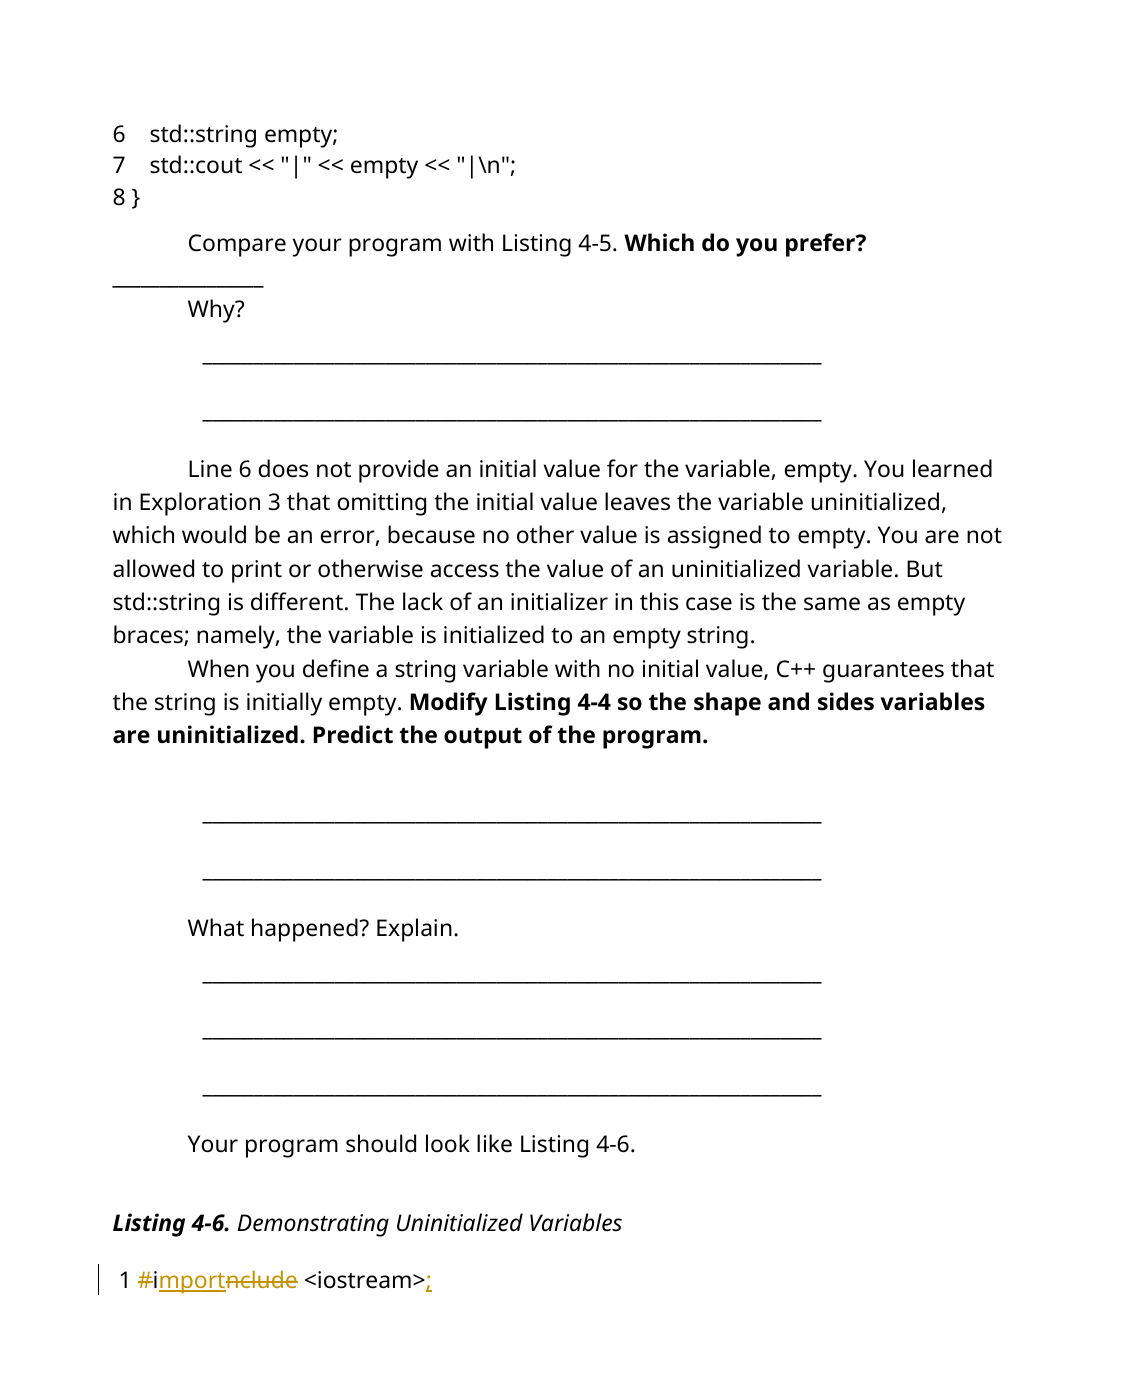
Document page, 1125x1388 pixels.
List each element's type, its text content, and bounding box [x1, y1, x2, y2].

list _____________________________________________________________ [202, 796, 1012, 827]
text 8 } [112, 181, 1012, 212]
text Listing 4-6. Demonstrating Uninitialized Variables [112, 1207, 1012, 1238]
text Why? [112, 291, 1012, 324]
text Line 6 does not provide an initial value for the variable, empty. You learned in Exploration 3 that omitting the initial value leaves the variable uninitialized, which would be an error, because no other value is assigned to empty. You are not allowed to print or otherwise access the value of an uninitialized variable. But std::string is different. The lack of an initializer in this case is the same as empty braces; namely, the variable is initialized to an empty string. [112, 450, 1012, 650]
text What happened? Explain. [112, 910, 1012, 943]
list _____________________________________________________________ [202, 394, 1012, 425]
list _____________________________________________________________ [202, 853, 1012, 884]
text 6 std::string empty; [112, 118, 1012, 149]
text Your program should look like Listing 4-6. [112, 1126, 1012, 1159]
text Compare your program with Listing 4-5. Which do you prefer? ________________ [112, 224, 1012, 291]
list _____________________________________________________________ [202, 956, 1012, 987]
text When you define a string variable with no initial value, C++ guarantees that the string is initially empty. Modify Listing 4-4 so the shape and sides variables are uninitialized. Predict the output of the program. [112, 650, 1012, 750]
list _____________________________________________________________ [202, 337, 1012, 368]
text 7 std::cout << "|" << empty << "|\n"; [112, 149, 1012, 181]
text 1 import <iostream>; [112, 1264, 1012, 1295]
list _____________________________________________________________ [202, 1012, 1012, 1044]
list _____________________________________________________________ [202, 1069, 1012, 1100]
